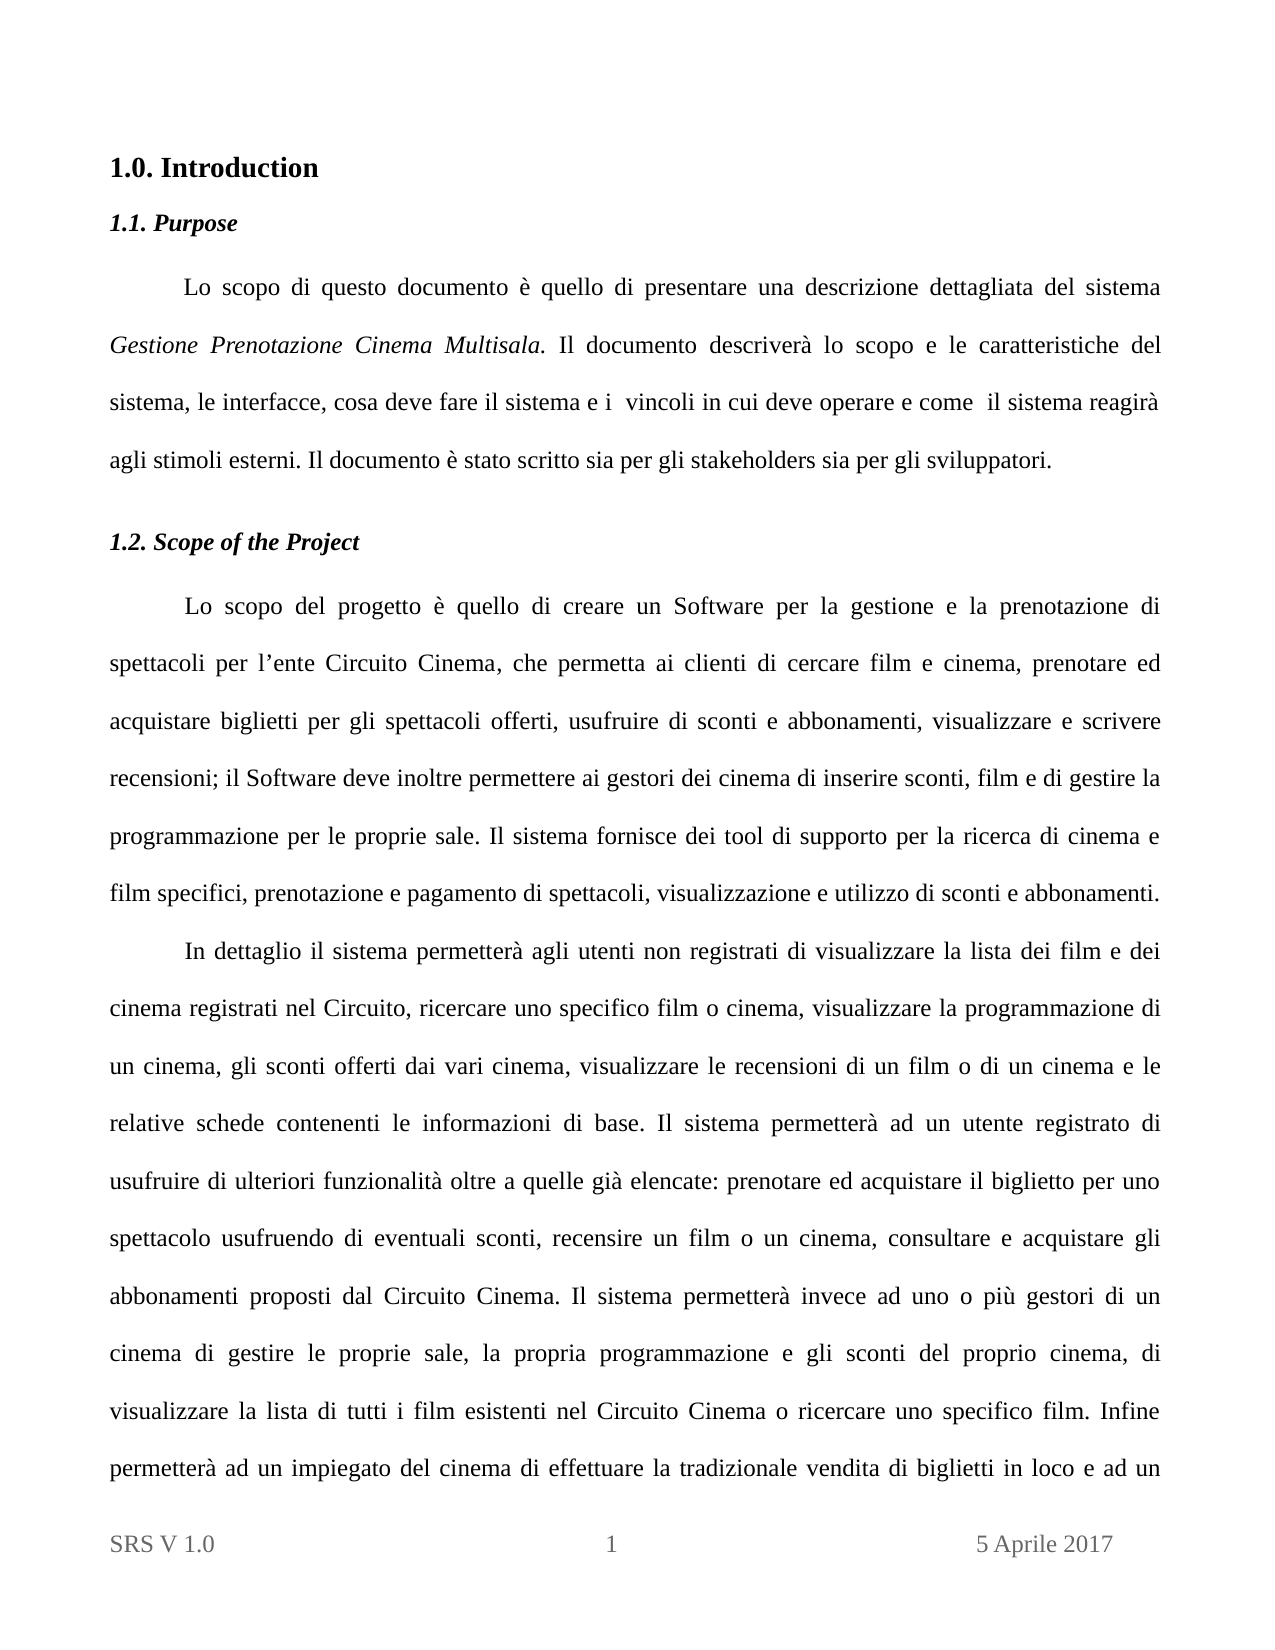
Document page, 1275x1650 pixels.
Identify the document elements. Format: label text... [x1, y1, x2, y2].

text Lo scopo di questo documento è quello di presentare una descrizione dettagliata del sistema Gestione Prenotazione Cinema Multisala. Il documento descriverà lo scopo e le caratteristiche del sistema, le interfacce, cosa deve fare il sistema e i vincoli in cui deve operare e come il sistema reagirà agli stimoli esterni. Il documento è stato scritto sia per gli stakeholders sia per gli sviluppatori. [109, 272, 1162, 473]
subtitle 1.1. Purpose [109, 208, 1162, 237]
text Lo scopo del progetto è quello di creare un Software per la gestione e la prenotazione di spettacoli per l’ente Circuito Cinema, che permetta ai clienti di cercare film e cinema, prenotare ed acquistare biglietti per gli spettacoli offerti, usufruire di sconti e abbonamenti, visualizzare e scrivere recensioni; il Software deve inoltre permettere ai gestori dei cinema di inserire sconti, film e di gestire la programmazione per le proprie sale. Il sistema fornisce dei tool di supporto per la ricerca di cinema e film specifici, prenotazione e pagamento di spettacoli, visualizzazione e utilizzo di sconti e abbonamenti. [109, 591, 1162, 907]
subtitle 1.2. Scope of the Project [109, 527, 1162, 556]
subtitle 1.0. Introduction [109, 150, 1162, 183]
text In dettaglio il sistema permetterà agli utenti non registrati di visualizzare la lista dei film e dei cinema registrati nel Circuito, ricercare uno specifico film o cinema, visualizzare la programmazione di un cinema, gli sconti offerti dai vari cinema, visualizzare le recensioni di un film o di un cinema e le relative schede contenenti le informazioni di base. Il sistema permetterà ad un utente registrato di usufruire di ulteriori funzionalità oltre a quelle già elencate: prenotare ed acquistare il biglietto per uno spettacolo usufruendo di eventuali sconti, recensire un film o un cinema, consultare e acquistare gli abbonamenti proposti dal Circuito Cinema. Il sistema permetterà invece ad uno o più gestori di un cinema di gestire le proprie sale, la propria programmazione e gli sconti del proprio cinema, di visualizzare la lista di tutti i film esistenti nel Circuito Cinema o ricercare uno specifico film. Infine permetterà ad un impiegato del cinema di effettuare la tradizionale vendita di biglietti in loco e ad un [109, 936, 1162, 1482]
